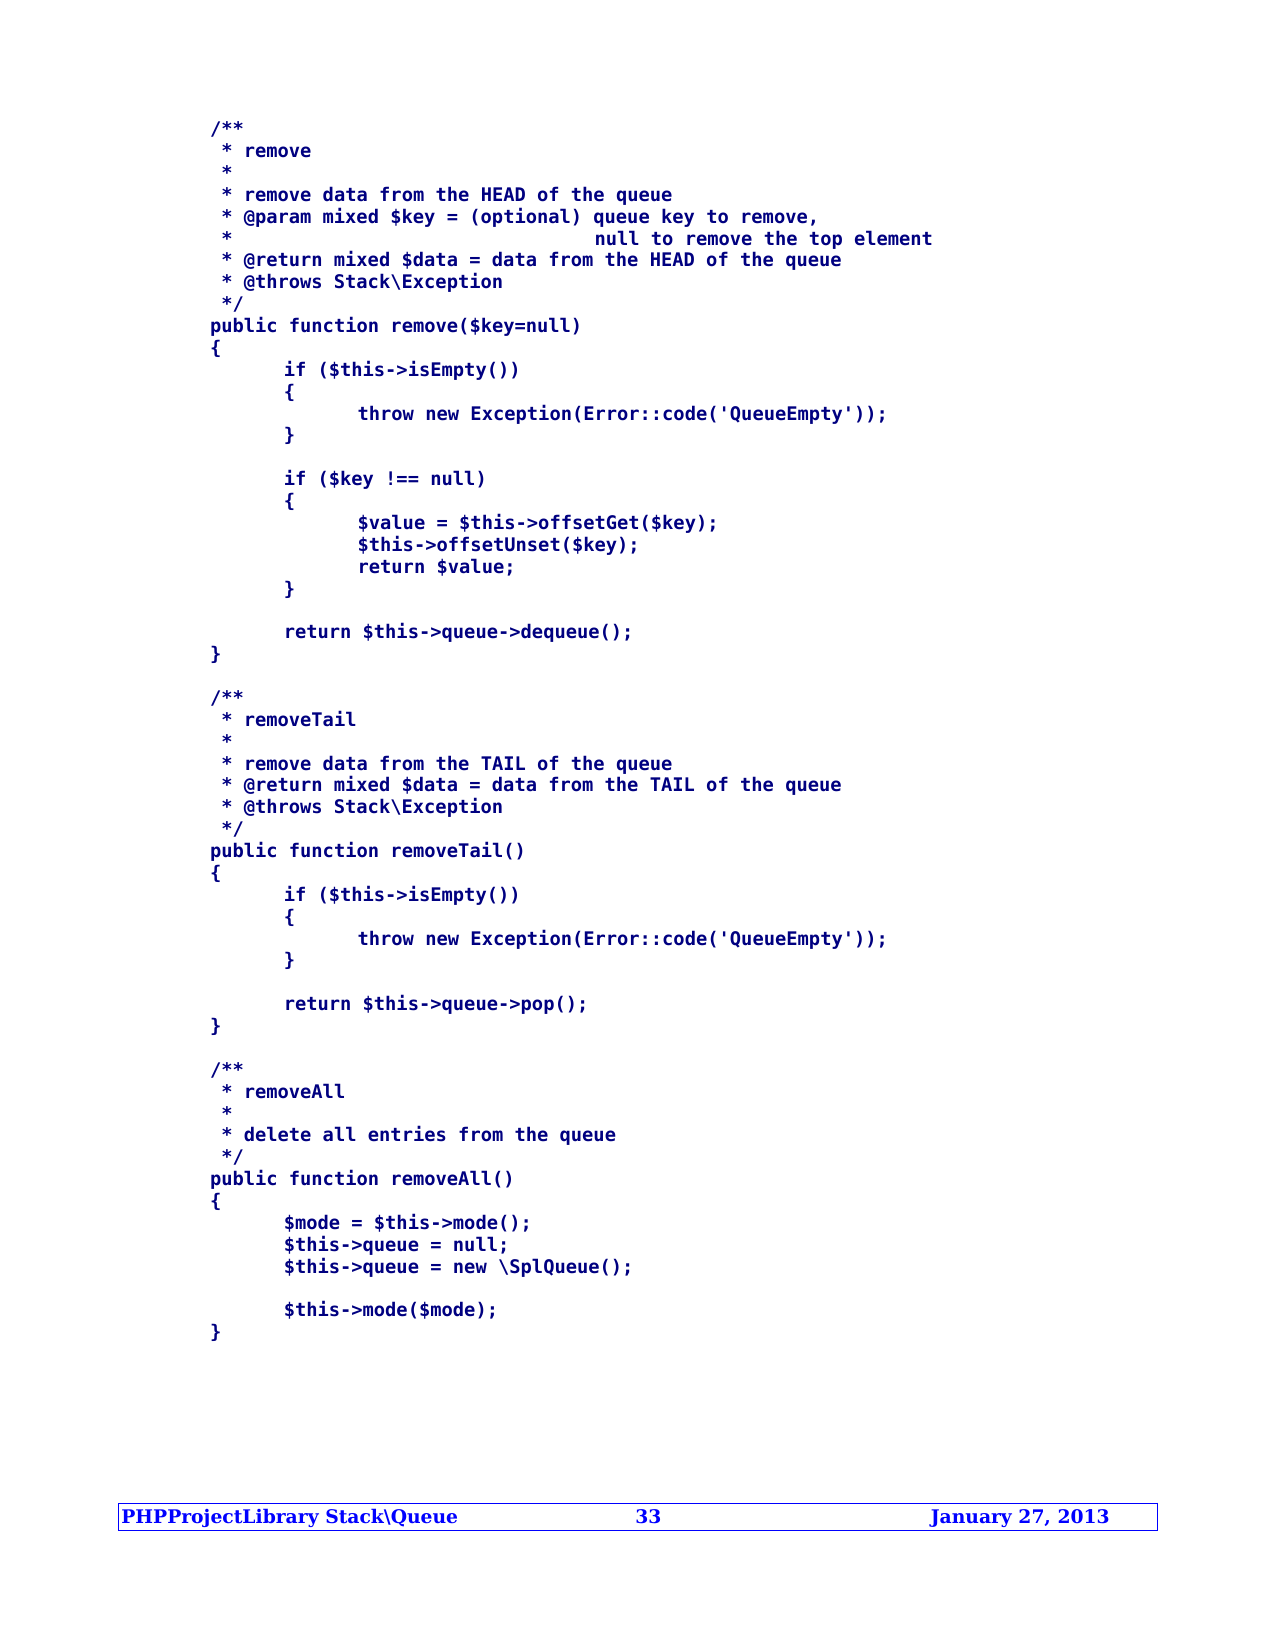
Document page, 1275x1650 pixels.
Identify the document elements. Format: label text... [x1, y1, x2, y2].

list $value = $this->offsetGet($key); [136, 512, 1157, 534]
list * remove [136, 140, 1157, 162]
list * [136, 1102, 1157, 1124]
list * @throws Stack\Exception [136, 271, 1157, 293]
list * [136, 162, 1157, 184]
list */ [136, 1146, 1157, 1168]
list } [136, 1321, 1157, 1343]
list return $value; [136, 556, 1157, 577]
list { [136, 862, 1157, 884]
list if ($this->isEmpty()) [136, 359, 1157, 381]
list if ($this->isEmpty()) [136, 884, 1157, 906]
list } [136, 949, 1157, 971]
list * remove data from the HEAD of the queue [136, 184, 1157, 206]
list */ [136, 818, 1157, 840]
list */ [136, 293, 1157, 315]
list * delete all entries from the queue [136, 1124, 1157, 1146]
list $this->offsetUnset($key); [136, 534, 1157, 556]
list } [136, 643, 1157, 665]
list { [136, 1190, 1157, 1212]
list * @return mixed $data = data from the TAIL of the queue [136, 774, 1157, 796]
list throw new Exception(Error::code('QueueEmpty')); [136, 927, 1157, 949]
list /** [136, 118, 1157, 140]
list $mode = $this->mode(); [136, 1212, 1157, 1234]
list * removeAll [136, 1081, 1157, 1102]
list return $this->queue->dequeue(); [136, 621, 1157, 643]
list public function remove($key=null) [136, 315, 1157, 337]
list { [136, 490, 1157, 512]
list * @return mixed $data = data from the HEAD of the queue [136, 249, 1157, 271]
list { [136, 337, 1157, 359]
list if ($key !== null) [136, 468, 1157, 490]
list /** [136, 1059, 1157, 1081]
list public function removeTail() [136, 840, 1157, 862]
list { [136, 381, 1157, 402]
list public function removeAll() [136, 1168, 1157, 1190]
list throw new Exception(Error::code('QueueEmpty')); [136, 402, 1157, 424]
list } [136, 1015, 1157, 1037]
list * null to remove the top element [136, 227, 1157, 249]
list * @param mixed $key = (optional) queue key to remove, [136, 206, 1157, 227]
list * [136, 731, 1157, 752]
list $this->mode($mode); [136, 1299, 1157, 1321]
list /** [136, 687, 1157, 709]
list { [136, 906, 1157, 927]
list * remove data from the TAIL of the queue [136, 752, 1157, 774]
list } [136, 577, 1157, 599]
list return $this->queue->pop(); [136, 993, 1157, 1015]
list $this->queue = new \SplQueue(); [136, 1256, 1157, 1277]
list $this->queue = null; [136, 1234, 1157, 1256]
list * @throws Stack\Exception [136, 796, 1157, 818]
list } [136, 424, 1157, 446]
list * removeTail [136, 709, 1157, 731]
